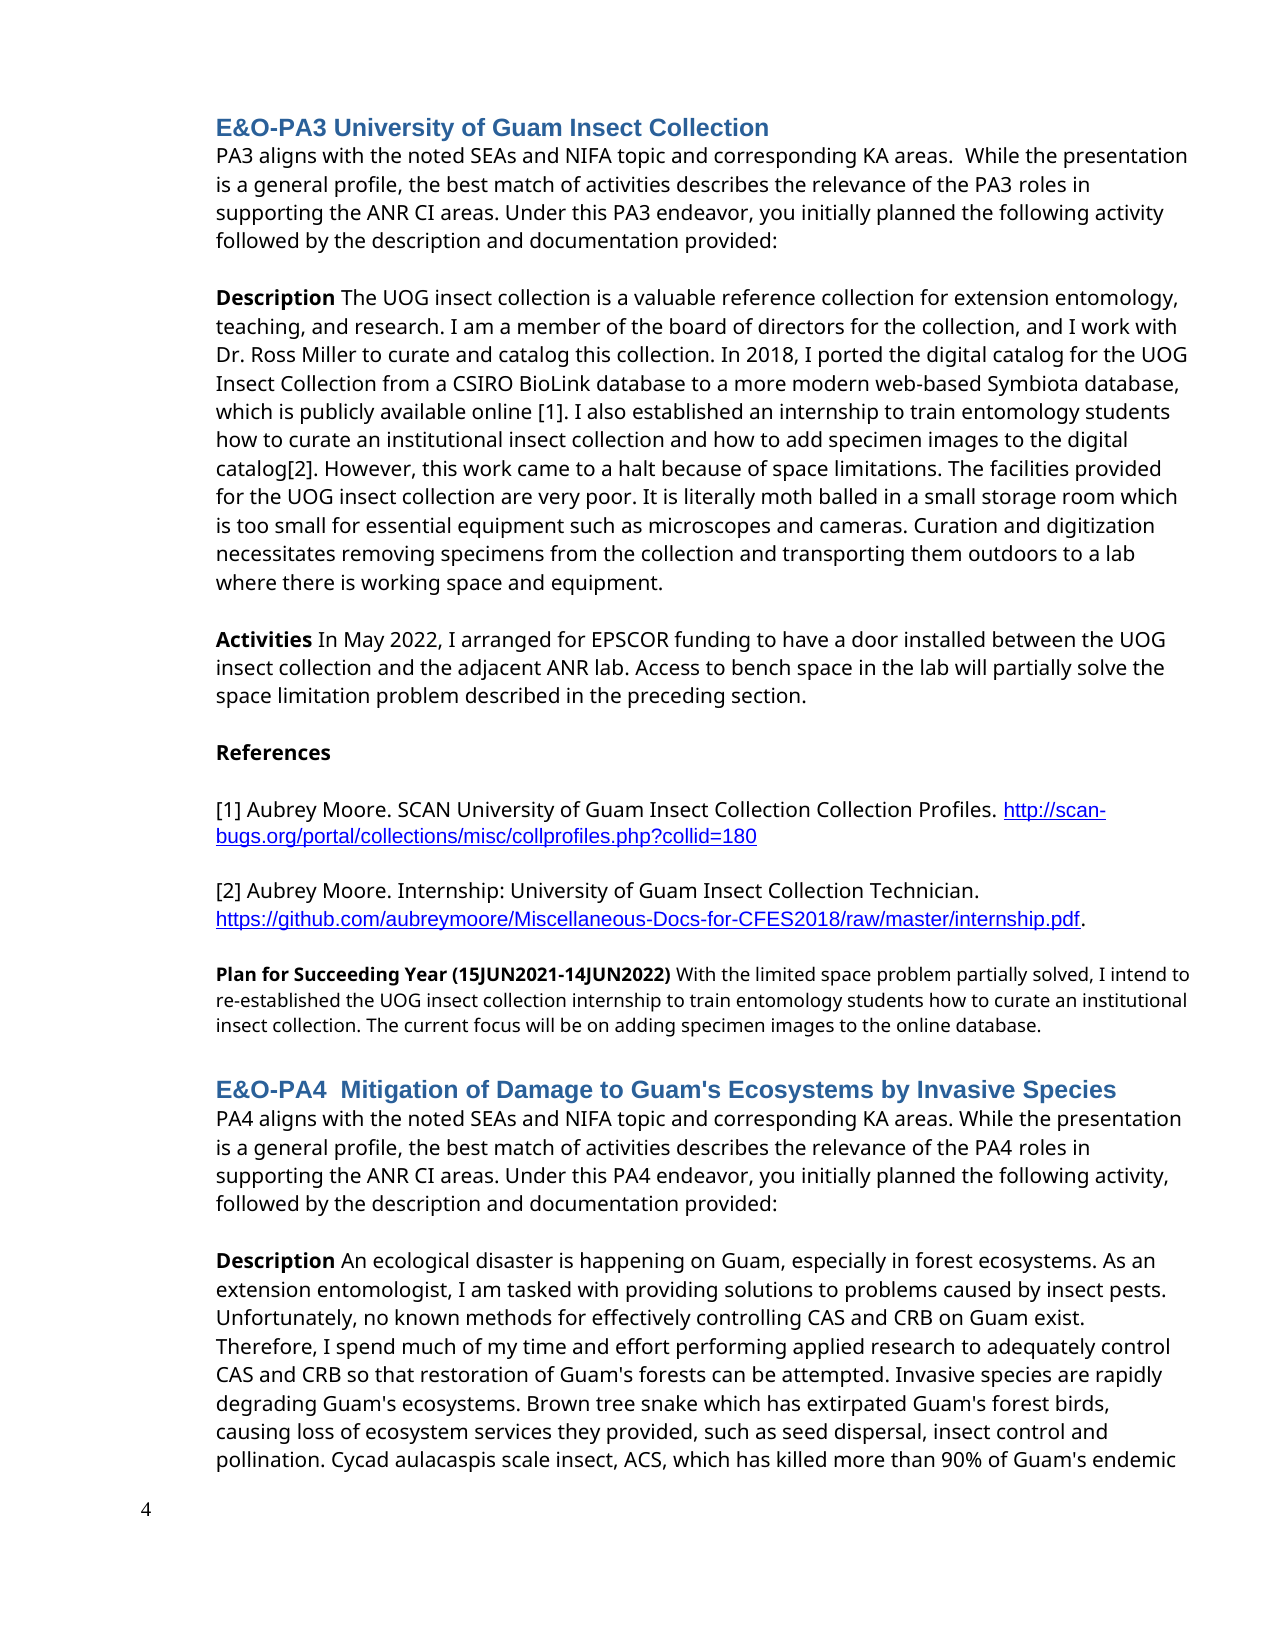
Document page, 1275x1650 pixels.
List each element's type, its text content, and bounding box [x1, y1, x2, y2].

text [1] Aubrey Moore. SCAN University of Guam Insect Collection Collection Profiles. http://scan-bugs.org/portal/collections/misc/collprofiles.php?collid=180 [216, 795, 1191, 848]
text [2] Aubrey Moore. Internship: University of Guam Insect Collection Technician. https://github.com/aubreymoore/Miscellaneous-Docs-for-CFES2018/raw/master/internship.pdf. [216, 876, 1191, 933]
text PA4 aligns with the noted SEAs and NIFA topic and corresponding KA areas. While the presentation is a general profile, the best match of activities describes the relevance of the PA4 roles in supporting the ANR CI areas. Under this PA4 endeavor, you initially planned the following activity, followed by the description and documentation provided: [216, 1104, 1191, 1218]
text Description An ecological disaster is happening on Guam, especially in forest ecosystems. As an extension entomologist, I am tasked with providing solutions to problems caused by insect pests. Unfortunately, no known methods for effectively controlling CAS and CRB on Guam exist. Therefore, I spend much of my time and effort performing applied research to adequately control CAS and CRB so that restoration of Guam's forests can be attempted. Invasive species are rapidly degrading Guam's ecosystems. Brown tree snake which has extirpated Guam's forest birds, causing loss of ecosystem services they provided, such as seed dispersal, insect control and pollination. Cycad aulacaspis scale insect, ACS, which has killed more than 90% of Guam's endemic [216, 1246, 1191, 1474]
text References [216, 738, 1191, 767]
text PA3 aligns with the noted SEAs and NIFA topic and corresponding KA areas. While the presentation is a general profile, the best match of activities describes the relevance of the PA3 roles in supporting the ANR CI areas. Under this PA3 endeavor, you initially planned the following activity followed by the description and documentation provided: [216, 141, 1191, 255]
text Plan for Succeeding Year (15JUN2021-14JUN2022) With the limited space problem partially solved, I intend to re-established the UOG insect collection internship to train entomology students how to curate an institutional insect collection. The current focus will be on adding specimen images to the online database. [216, 961, 1191, 1038]
text Activities In May 2022, I arranged for EPSCOR funding to have a door installed between the UOG insect collection and the adjacent ANR lab. Access to bench space in the lab will partially solve the space limitation problem described in the preceding section. [216, 625, 1191, 710]
subtitle E&O-PA3 University of Guam Insect Collection [216, 112, 1191, 141]
subtitle E&O-PA4 Mitigation of Damage to Guam's Ecosystems by Invasive Species [216, 1076, 1191, 1104]
text Description The UOG insect collection is a valuable reference collection for extension entomology, teaching, and research. I am a member of the board of directors for the collection, and I work with Dr. Ross Miller to curate and catalog this collection. In 2018, I ported the digital catalog for the UOG Insect Collection from a CSIRO BioLink database to a more modern web-based Symbiota database, which is publicly available online [1]. I also established an internship to train entomology students how to curate an institutional insect collection and how to add specimen images to the digital catalog[2]. However, this work came to a halt because of space limitations. The facilities provided for the UOG insect collection are very poor. It is literally moth balled in a small storage room which is too small for essential equipment such as microscopes and cameras. Curation and digitization necessitates removing specimens from the collection and transporting them outdoors to a lab where there is working space and equipment. [216, 283, 1191, 596]
